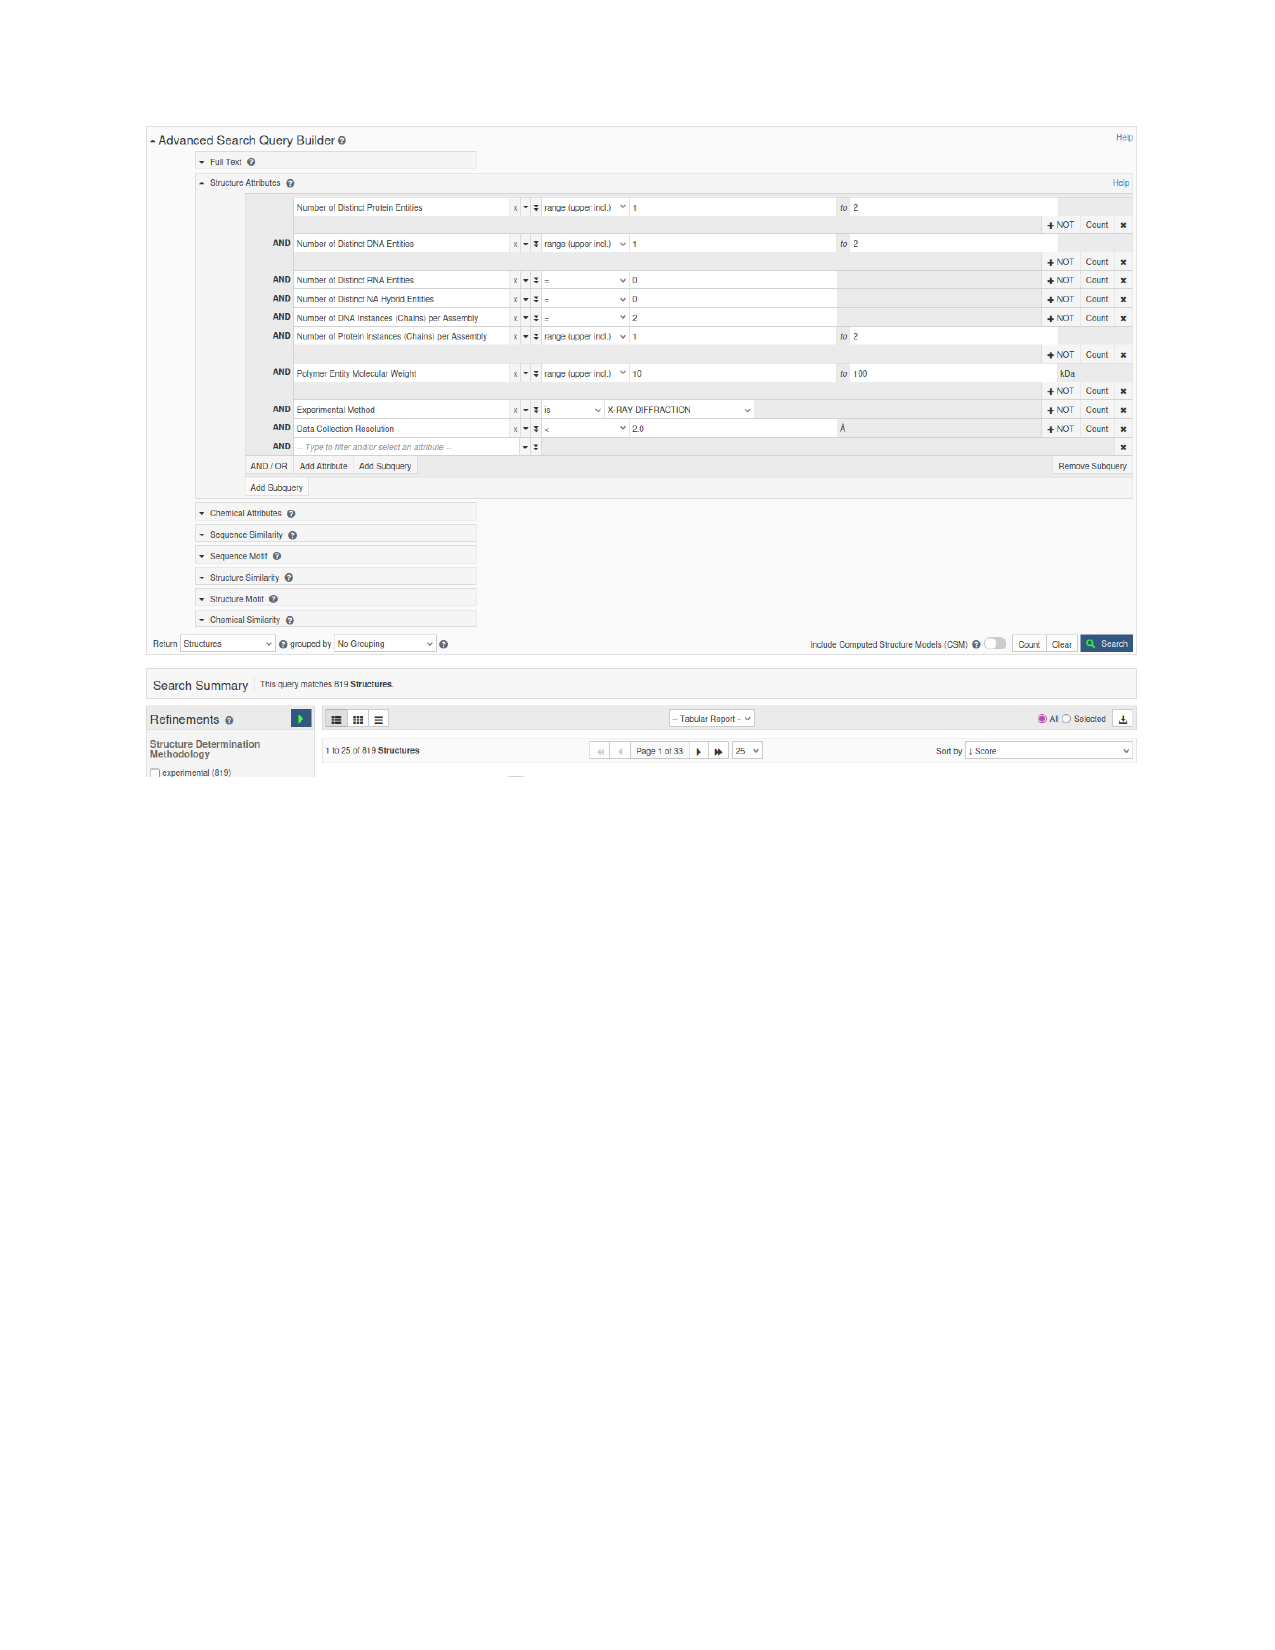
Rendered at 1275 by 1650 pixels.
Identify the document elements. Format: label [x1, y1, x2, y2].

picture [127, 122, 1166, 777]
